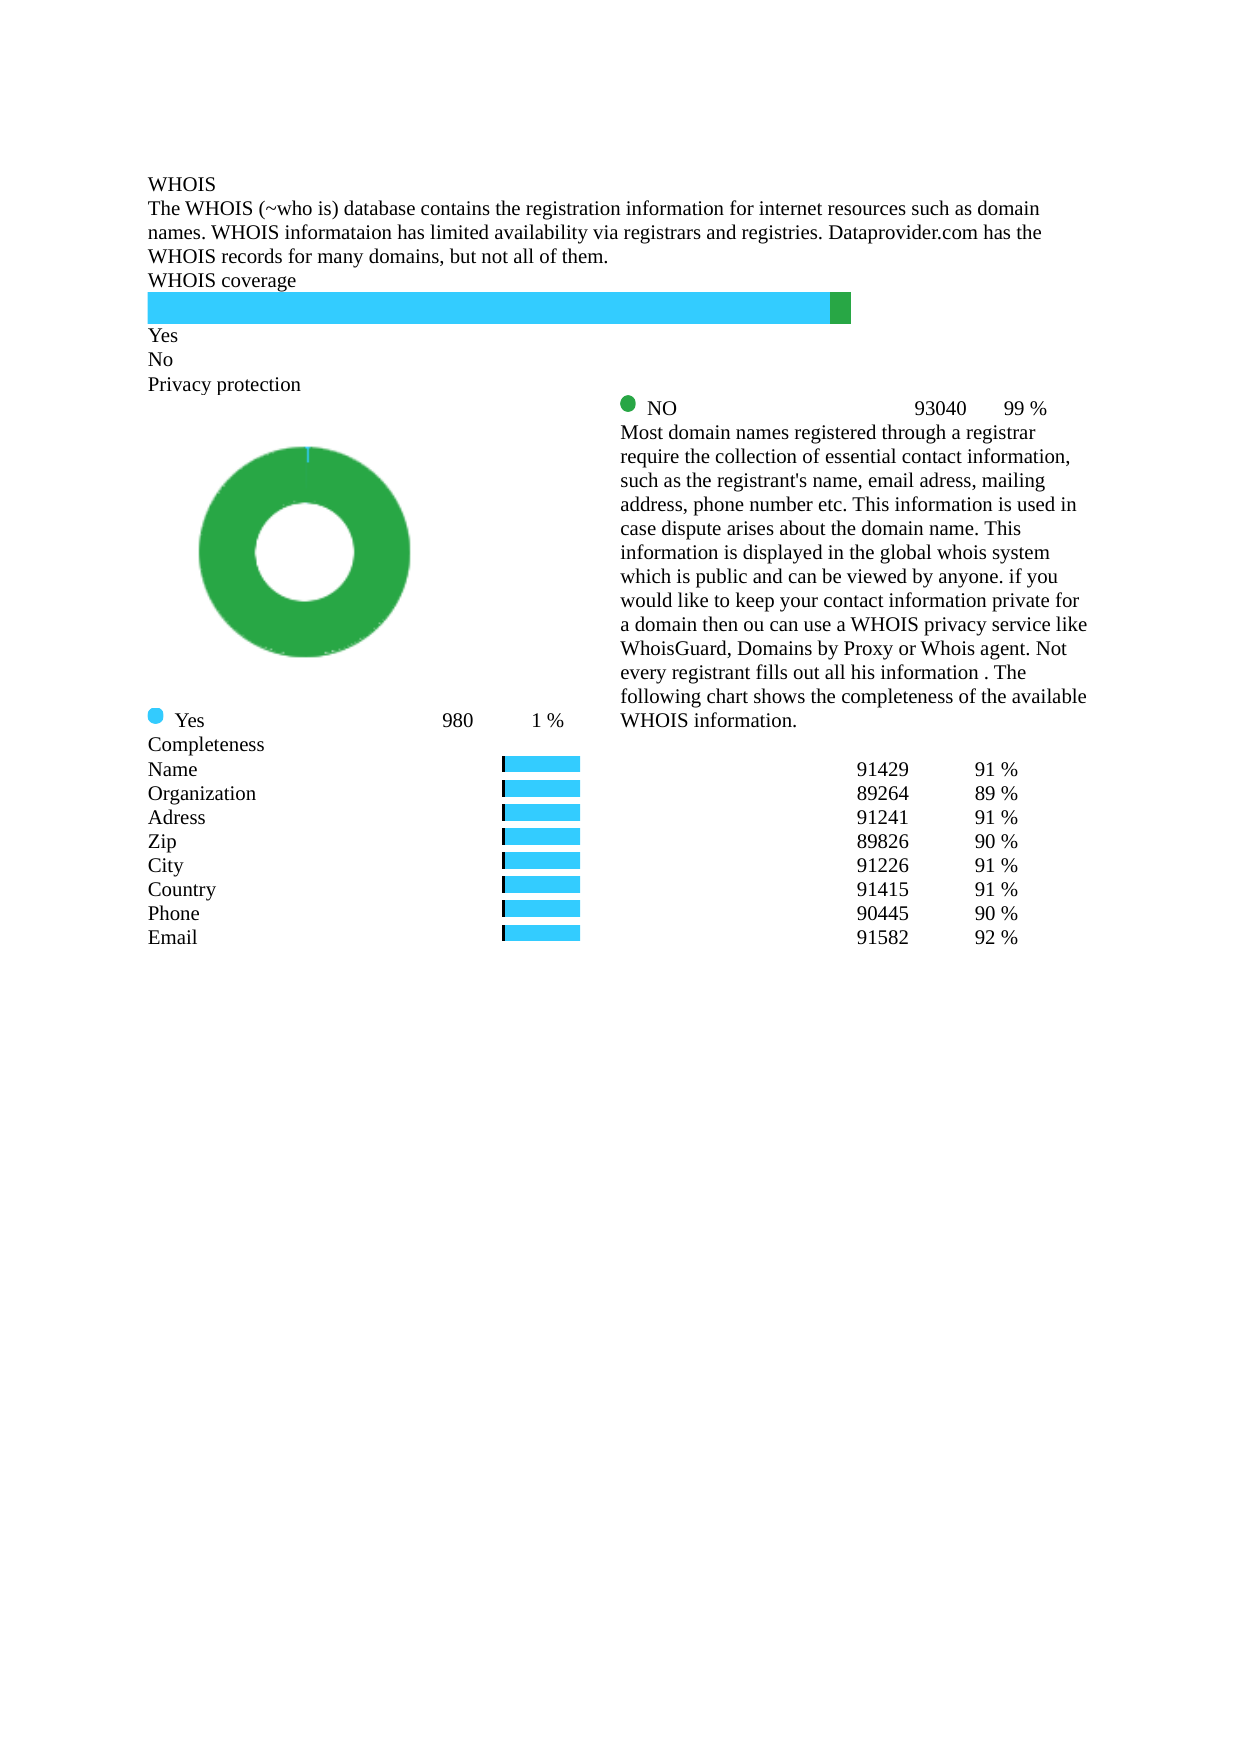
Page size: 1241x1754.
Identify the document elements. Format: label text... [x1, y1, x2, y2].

table_cell Zip [148, 829, 502, 853]
table_header Yes [174, 708, 442, 732]
table_cell [502, 901, 857, 925]
table_cell [502, 805, 857, 829]
table_cell 89 % [975, 781, 1092, 804]
picture [502, 828, 581, 845]
table_header [148, 708, 174, 732]
table_cell [502, 877, 857, 901]
table_header [502, 756, 857, 781]
table_cell 90 % [975, 829, 1092, 853]
picture [502, 804, 581, 821]
table_cell 90 % [975, 901, 1092, 925]
picture [502, 925, 581, 941]
table_cell 93040 [914, 396, 1003, 419]
table_cell 91415 [857, 877, 974, 901]
table_header 91 % [975, 756, 1092, 781]
text WHOIS coverage [148, 268, 1092, 292]
picture [502, 900, 581, 917]
picture [502, 852, 581, 869]
picture [502, 756, 581, 772]
text WHOIS [148, 172, 1092, 196]
table_cell 91 % [975, 853, 1092, 877]
table_cell 99 % [1004, 396, 1092, 419]
table_cell City [148, 853, 502, 877]
table_cell 89826 [857, 829, 974, 853]
picture [620, 395, 636, 412]
table_cell 91 % [975, 805, 1092, 829]
table_cell 91 % [975, 877, 1092, 901]
table_cell 89264 [857, 781, 974, 804]
picture [502, 780, 581, 797]
table_cell Phone [148, 901, 502, 925]
table_cell Email [148, 925, 502, 949]
text The WHOIS (~who is) database contains the registration information for internet resources such as domain names. WHOIS informataion has limited availability via registrars and registries. Dataprovider.com has the WHOIS records for many domains, but not all of them. [148, 196, 1092, 268]
text Yes [148, 323, 1092, 347]
table_cell [502, 925, 857, 949]
picture [147, 395, 461, 724]
picture [502, 876, 581, 893]
picture [147, 292, 851, 324]
text Completeness [148, 732, 1092, 756]
table_header Name [148, 756, 502, 781]
text Most domain names registered through a registrar require the collection of essential contact information, such as the registrant's name, email adress, mailing address, phone number etc. This information is used in case dispute arises about the domain name. This information is displayed in the global whois system which is public and can be viewed by anyone. if you would like to keep your contact information private for a domain then ou can use a WHOIS privacy service like WhoisGuard, Domains by Proxy or Whois agent. Not every registrant fills out all his information . The following chart shows the completeness of the available WHOIS information. [620, 419, 1092, 732]
table_cell NO [647, 396, 914, 419]
table_cell Organization [148, 781, 502, 804]
table_cell 91241 [857, 805, 974, 829]
table_cell 91582 [857, 925, 974, 949]
table_cell [502, 853, 857, 877]
table_cell 91226 [857, 853, 974, 877]
table_cell 90445 [857, 901, 974, 925]
table_cell Adress [148, 805, 502, 829]
table_cell [502, 781, 857, 804]
table_cell 92 % [975, 925, 1092, 949]
table_cell [620, 396, 647, 419]
text No [148, 347, 1092, 371]
table_cell [502, 829, 857, 853]
text Privacy protection [148, 371, 1092, 396]
table_cell Country [148, 877, 502, 901]
table_header 91429 [857, 756, 974, 781]
table_header 980 [442, 708, 531, 732]
table_header 1 % [531, 708, 620, 732]
